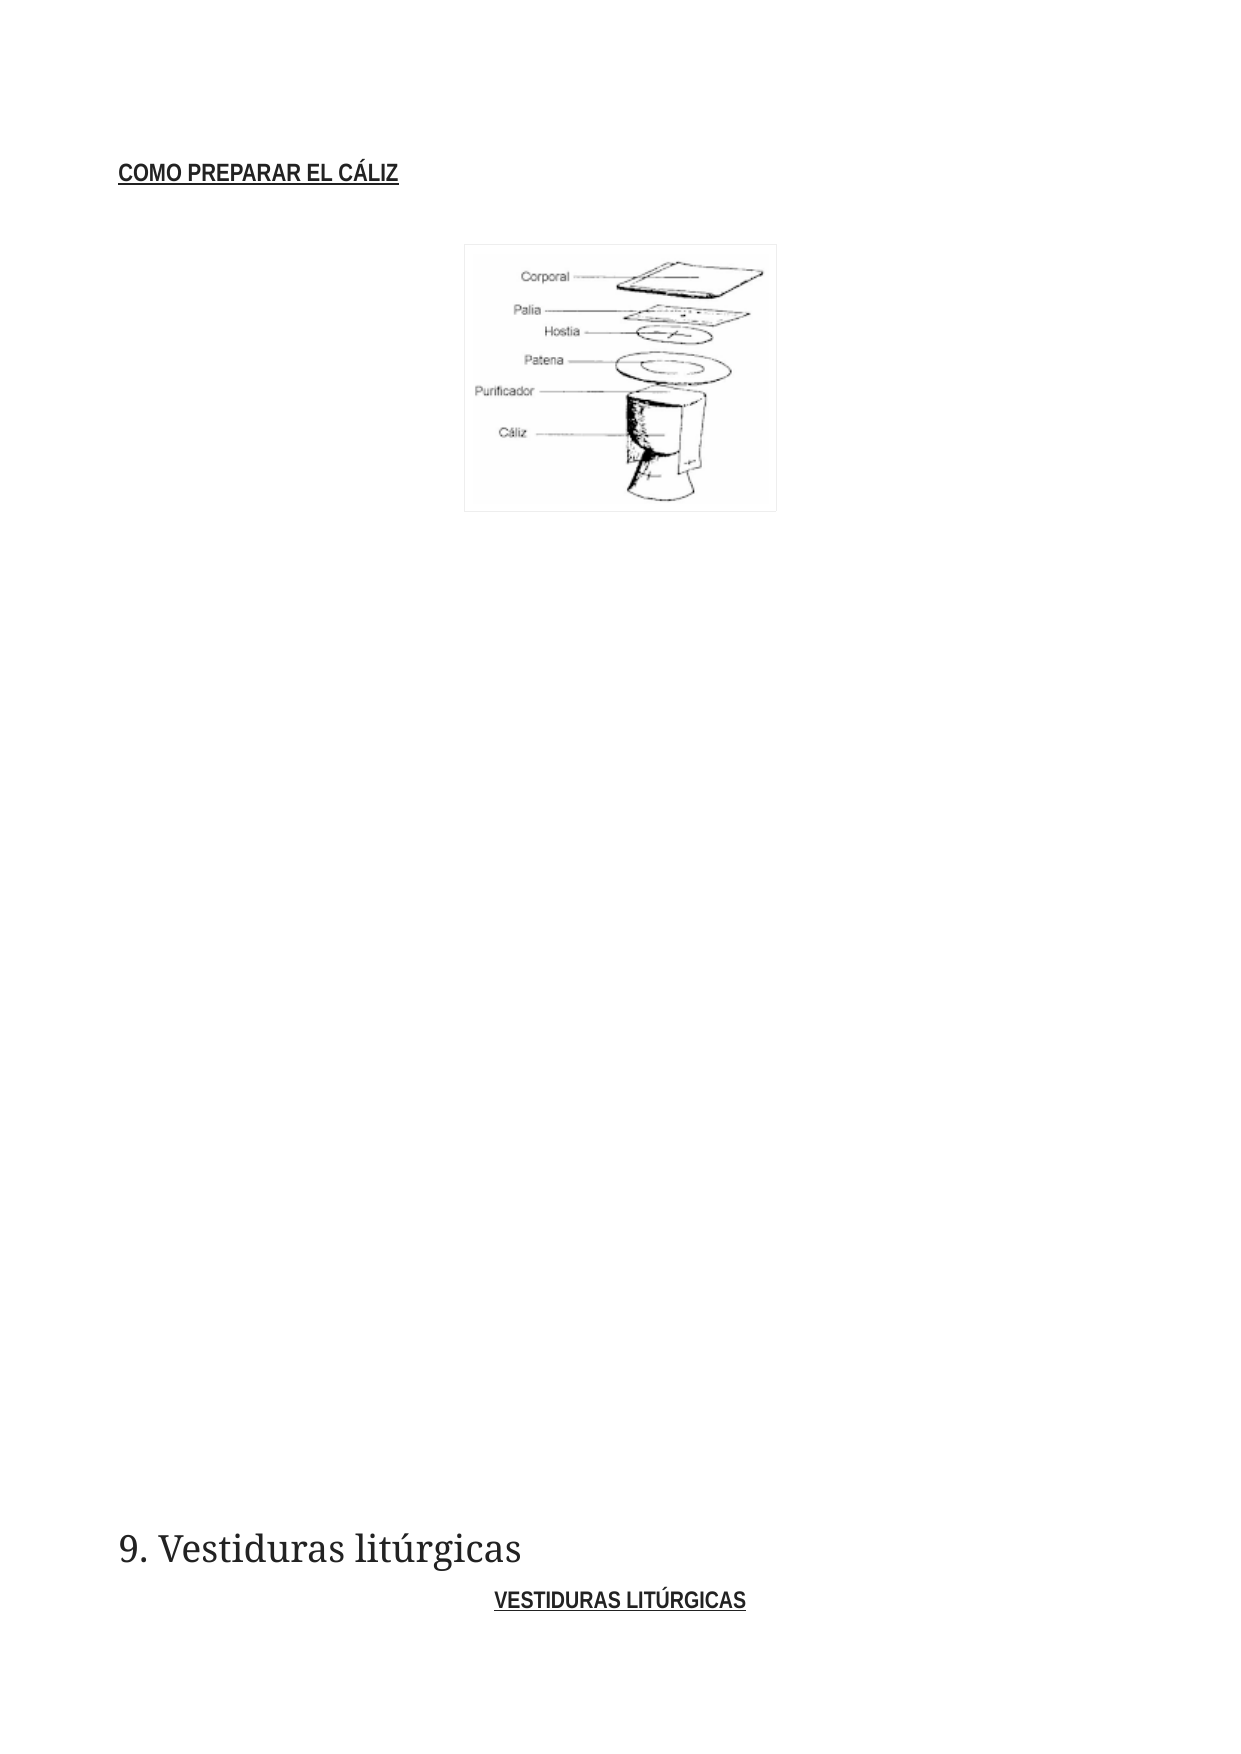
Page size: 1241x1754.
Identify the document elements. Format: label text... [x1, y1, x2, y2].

picture [471, 252, 769, 504]
text COMO PREPARAR EL CÁLIZ [118, 158, 1122, 187]
subtitle 9. Vestiduras litúrgicas [118, 1523, 1122, 1574]
text VESTIDURAS LITÚRGICAS [118, 1586, 1122, 1614]
